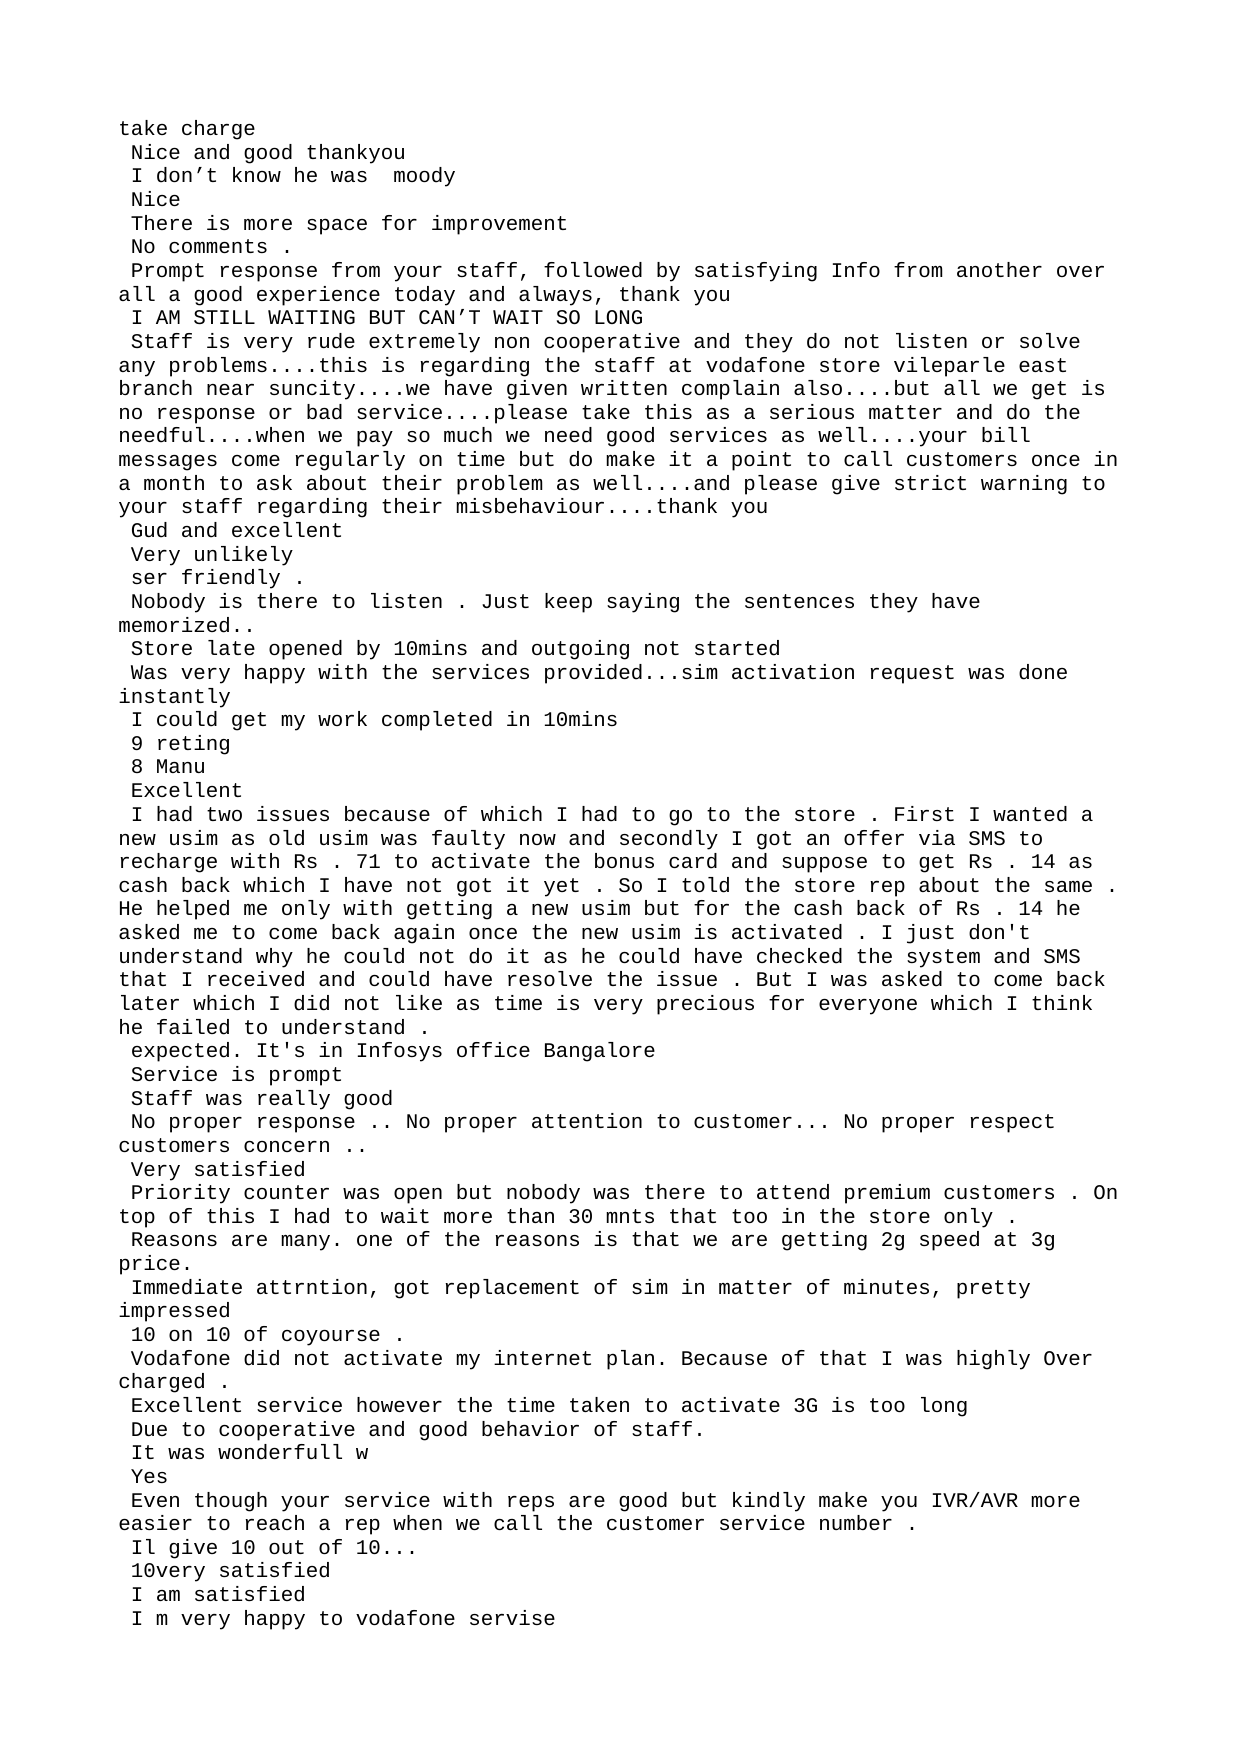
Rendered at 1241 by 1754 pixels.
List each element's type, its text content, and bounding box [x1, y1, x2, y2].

text Service is prompt [118, 1064, 1122, 1088]
text Very unlikely [118, 544, 1122, 567]
text I had two issues because of which I had to go to the store . First I wanted a new usim as old usim was faulty now and secondly I got an offer via SMS to recharge with Rs . 71 to activate the bonus card and suppose to get Rs . 14 as cash back which I have not got it yet . So I told the store rep about the same . He helped me only with getting a new usim but for the cash back of Rs . 14 he asked me to come back again once the new usim is activated . I just don't understand why he could not do it as he could have checked the system and SMS that I received and could have resolve the issue . But I was asked to come back later which I did not like as time is very precious for everyone which I think he failed to understand . [118, 804, 1122, 1040]
text I AM STILL WAITING BUT CAN’T WAIT SO LONG [118, 307, 1122, 331]
text 10 on 10 of coyourse . [118, 1324, 1122, 1348]
text It was wonderfull w [118, 1442, 1122, 1466]
text Store late opened by 10mins and outgoing not started [118, 638, 1122, 662]
text 10very satisfied [118, 1561, 1122, 1584]
text There is more space for improvement [118, 213, 1122, 236]
text I am satisfied [118, 1584, 1122, 1608]
text expected. It's in Infosys office Bangalore [118, 1040, 1122, 1064]
text Reasons are many. one of the reasons is that we are getting 2g speed at 3g price. [118, 1229, 1122, 1277]
text Excellent [118, 780, 1122, 804]
text Il give 10 out of 10... [118, 1537, 1122, 1561]
text Was very happy with the services provided...sim activation request was done instantly [118, 662, 1122, 709]
text I could get my work completed in 10mins [118, 709, 1122, 733]
text I m very happy to vodafone servise [118, 1608, 1122, 1631]
text Nice and good thankyou [118, 142, 1122, 165]
text Gud and excellent [118, 520, 1122, 544]
text Nobody is there to listen . Just keep saying the sentences they have memorized.. [118, 591, 1122, 638]
text Yes [118, 1466, 1122, 1489]
text Due to cooperative and good behavior of staff. [118, 1419, 1122, 1442]
text No proper response .. No proper attention to customer... No proper respect customers concern .. [118, 1111, 1122, 1158]
text Immediate attrntion, got replacement of sim in matter of minutes, pretty impressed [118, 1277, 1122, 1324]
text Vodafone did not activate my internet plan. Because of that I was highly Over charged . [118, 1348, 1122, 1395]
text Priority counter was open but nobody was there to attend premium customers . On top of this I had to wait more than 30 mnts that too in the store only . [118, 1182, 1122, 1229]
text Staff was really good [118, 1088, 1122, 1111]
text 8 Manu [118, 757, 1122, 780]
text No comments . [118, 236, 1122, 260]
text 9 reting [118, 733, 1122, 757]
text Staff is very rude extremely non cooperative and they do not listen or solve any problems....this is regarding the staff at vodafone store vileparle east branch near suncity....we have given written complain also....but all we get is no response or bad service....please take this as a serious matter and do the needful....when we pay so much we need good services as well....your bill messages come regularly on time but do make it a point to call customers once in a month to ask about their problem as well....and please give strict warning to your staff regarding their misbehaviour....thank you [118, 331, 1122, 520]
text Very satisfied [118, 1158, 1122, 1182]
text Excellent service however the time taken to activate 3G is too long [118, 1395, 1122, 1419]
text I don’t know he was moody [118, 165, 1122, 189]
text take charge [118, 118, 1122, 142]
text Even though your service with reps are good but kindly make you IVR/AVR more easier to reach a rep when we call the customer service number . [118, 1489, 1122, 1537]
text ser friendly . [118, 567, 1122, 591]
text Nice [118, 189, 1122, 213]
text Prompt response from your staff, followed by satisfying Info from another over all a good experience today and always, thank you [118, 260, 1122, 307]
